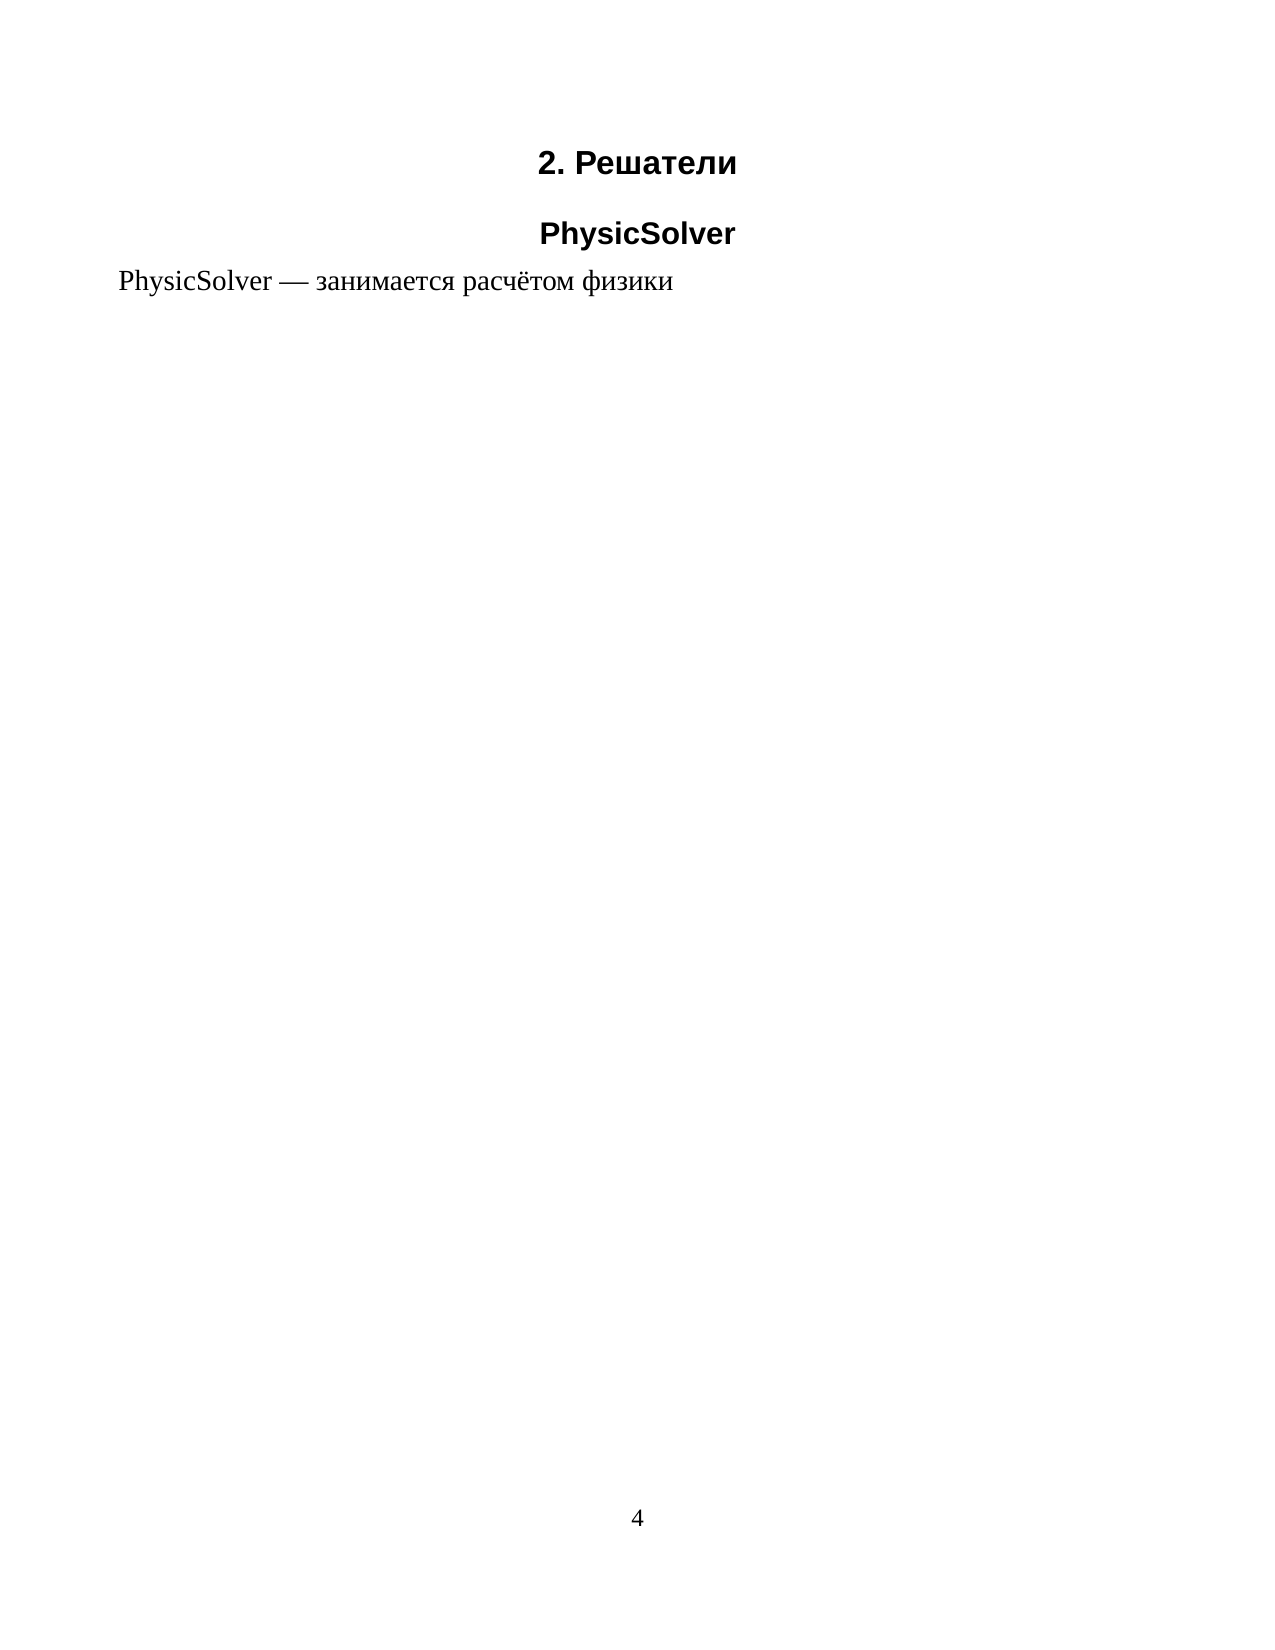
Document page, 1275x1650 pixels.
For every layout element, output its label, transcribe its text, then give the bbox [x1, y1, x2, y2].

subtitle 2. Решатели [118, 143, 1157, 182]
text PhysicSolver — занимается расчётом физики [118, 263, 1157, 297]
subtitle PhysicSolver [118, 215, 1157, 251]
